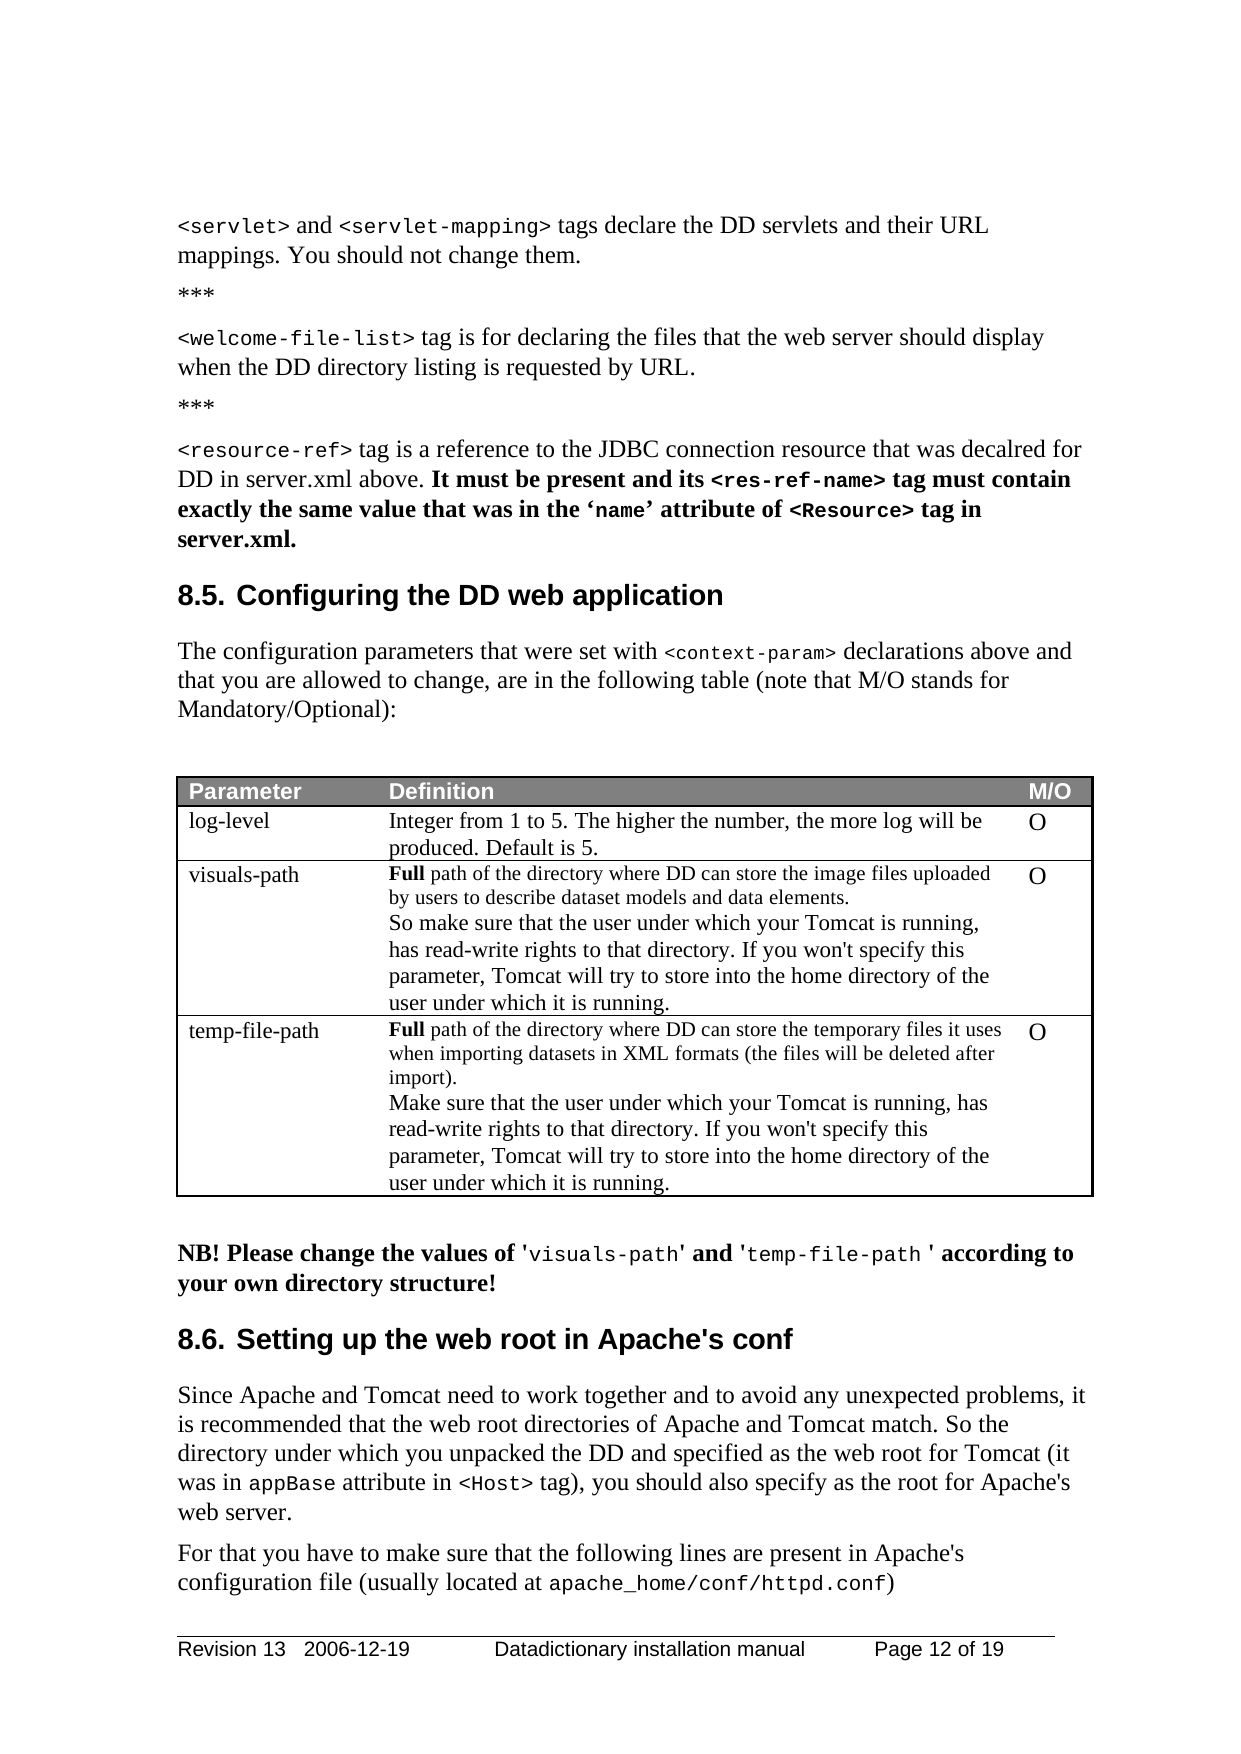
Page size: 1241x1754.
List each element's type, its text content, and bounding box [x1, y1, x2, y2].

table_cell O [1017, 807, 1091, 860]
table_header M/O [1017, 778, 1091, 805]
table_cell Full path of the directory where DD can store the temporary files it uses when importing datasets in XML formats (the files will be deleted after import). Make sure that the user under which your Tomcat is running, has read-write rights to that directory. If you won't specify this parameter, Tomcat will try to store into the home directory of the user under which it is running. [377, 1016, 1017, 1195]
text <resource-ref> tag is a reference to the JDBC connection resource that was decalred for DD in server.xml above. It must be present and its <res-ref-name> tag must contain exactly the same value that was in the ‘name’ attribute of <Resource> tag in server.xml. [177, 434, 1092, 553]
table_cell O [1017, 861, 1091, 1015]
text NB! Please change the values of 'visuals-path' and 'temp-file-path ' according to your own directory structure! [177, 1238, 1092, 1297]
table_cell Full path of the directory where DD can store the image files uploaded by users to describe dataset models and data elements. So make sure that the user under which your Tomcat is running, has read-write rights to that directory. If you won't specify this parameter, Tomcat will try to store into the home directory of the user under which it is running. [377, 861, 1017, 1015]
table_header Definition [377, 778, 1017, 805]
table_cell Integer from 1 to 5. The higher the number, the more log will be produced. Default is 5. [377, 807, 1017, 860]
subtitle Setting up the web root in Apache's conf [177, 1322, 1092, 1355]
text <welcome-file-list> tag is for declaring the files that the web server should display when the DD directory listing is requested by URL. [177, 322, 1092, 381]
subtitle Configuring the DD web application [177, 577, 1092, 611]
table_cell temp-file-path [178, 1016, 377, 1195]
text <servlet> and <servlet-mapping> tags declare the DD servlets and their URL mappings. You should not change them. [177, 210, 1092, 269]
text *** [177, 281, 1092, 310]
table_cell visuals-path [178, 861, 377, 1015]
text The configuration parameters that were set with <context-param> declarations above and that you are allowed to change, are in the following table (note that M/O stands for Mandatory/Optional): [177, 636, 1092, 723]
text Since Apache and Tomcat need to work together and to avoid any unexpected problems, it is recommended that the web root directories of Apache and Tomcat match. So the directory under which you unpacked the DD and specified as the web root for Tomcat (it was in appBase attribute in <Host> tag), you should also specify as the root for Apache's web server. [177, 1380, 1092, 1526]
table_cell log-level [178, 807, 377, 860]
text For that you have to make sure that the following lines are present in Apache's configuration file (usually located at apache_home/conf/httpd.conf) [177, 1538, 1092, 1597]
text *** [177, 393, 1092, 422]
table_cell O [1017, 1016, 1091, 1195]
table_header Parameter [178, 778, 377, 805]
